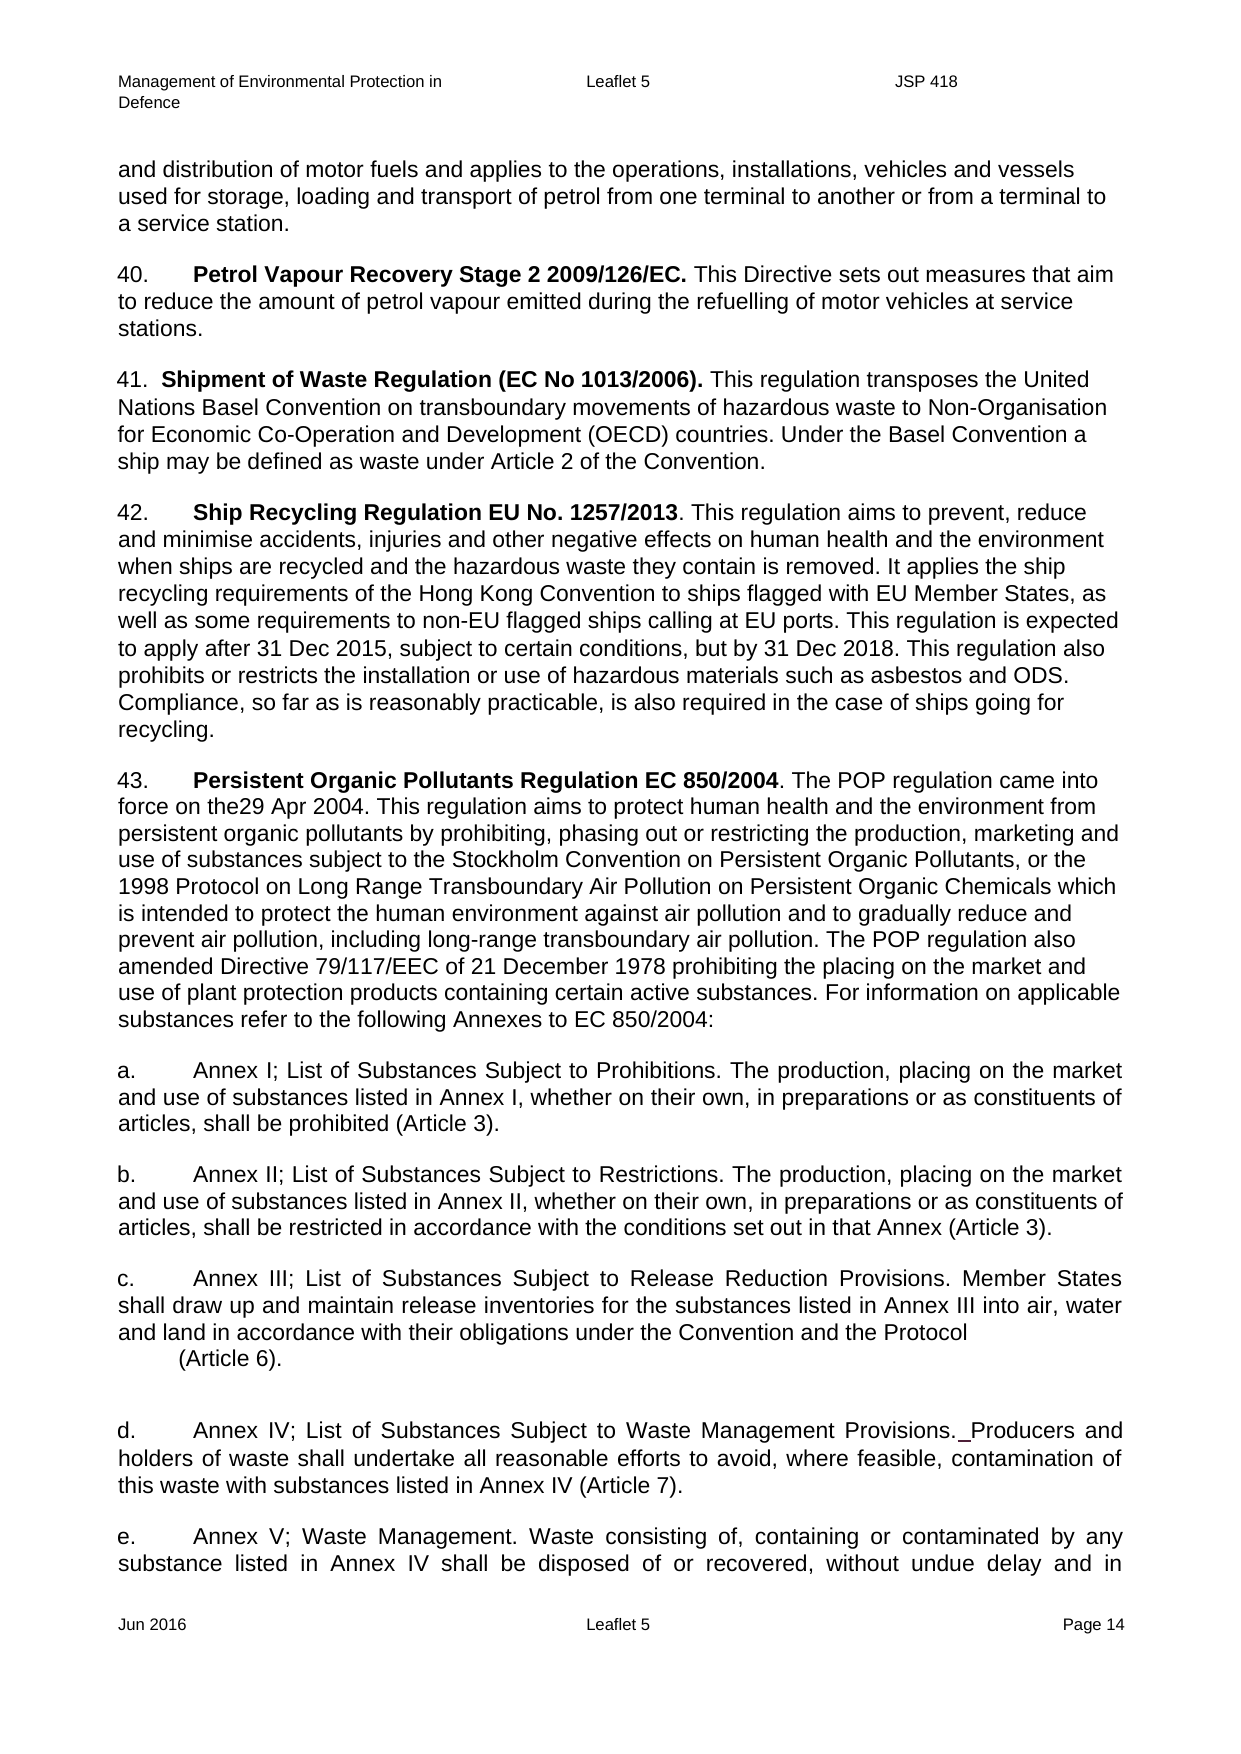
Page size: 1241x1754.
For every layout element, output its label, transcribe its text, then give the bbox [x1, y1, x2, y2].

list Annex V; Waste Management. Waste consisting of, containing or contaminated by any substance listed in Annex IV shall be disposed of or recovered, without undue delay and in [117, 1523, 1123, 1576]
list Petrol Vapour Recovery Stage 2 2009/126/EC. This Directive sets out measures that aim to reduce the amount of petrol vapour emitted during the refuelling of motor vehicles at service stations. [117, 261, 1123, 342]
text (Article 6). [178, 1345, 1123, 1371]
list Persistent Organic Pollutants Regulation EC 850/2004. The POP regulation came into force on the29 Apr 2004. This regulation aims to protect human health and the environment from persistent organic pollutants by prohibiting, phasing out or restricting the production, marketing and use of substances subject to the Stockholm Convention on Persistent Organic Pollutants, or the 1998 Protocol on Long Range Transboundary Air Pollution on Persistent Organic Chemicals which is intended to protect the human environment against air pollution and to gradually reduce and prevent air pollution, including long-range transboundary air pollution. The POP regulation also amended Directive 79/117/EEC of 21 December 1978 prohibiting the placing on the market and use of plant protection products containing certain active substances. For information on applicable substances refer to the following Annexes to EC 850/2004: [117, 767, 1123, 1032]
list and distribution of motor fuels and applies to the operations, installations, vehicles and vessels used for storage, loading and transport of petrol from one terminal to another or from a terminal to a service station. [117, 156, 1123, 237]
list Annex I; List of Substances Subject to Prohibitions. The production, placing on the market and use of substances listed in Annex I, whether on their own, in preparations or as constituents of articles, shall be prohibited (Article 3). [117, 1057, 1123, 1136]
list Ship Recycling Regulation EU No. 1257/2013. This regulation aims to prevent, reduce and minimise accidents, injuries and other negative effects on human health and the environment when ships are recycled and the hazardous waste they contain is removed. It applies the ship recycling requirements of the Hong Kong Convention to ships flagged with EU Member States, as well as some requirements to non-EU flagged ships calling at EU ports. This regulation is expected to apply after 31 Dec 2015, subject to certain conditions, but by 31 Dec 2018. This regulation also prohibits or restricts the installation or use of hazardous materials such as asbestos and ODS. Compliance, so far as is reasonably practicable, is also required in the case of ships going for recycling. [117, 499, 1123, 742]
list Annex II; List of Substances Subject to Restrictions. The production, placing on the market and use of substances listed in Annex II, whether on their own, in preparations or as constituents of articles, shall be restricted in accordance with the conditions set out in that Annex (Article 3). [117, 1161, 1123, 1241]
subtitle 41. Shipment of Waste Regulation (EC No 1013/2006). This regulation transposes the United [116, 366, 1170, 392]
text Nations Basel Convention on transboundary movements of hazardous waste to Non-Organisation for Economic Co-Operation and Development (OECD) countries. Under the Basel Convention a ship may be defined as waste under Article 2 of the Convention. [117, 394, 1123, 475]
list Annex IV; List of Substances Subject to Waste Management Provisions. Producers and holders of waste shall undertake all reasonable efforts to avoid, where feasible, contamination of this waste with substances listed in Annex IV (Article 7). [117, 1407, 1123, 1498]
list Annex III; List of Substances Subject to Release Reduction Provisions. Member States shall draw up and maintain release inventories for the substances listed in Annex III into air, water and land in accordance with their obligations under the Convention and the Protocol [117, 1265, 1123, 1345]
